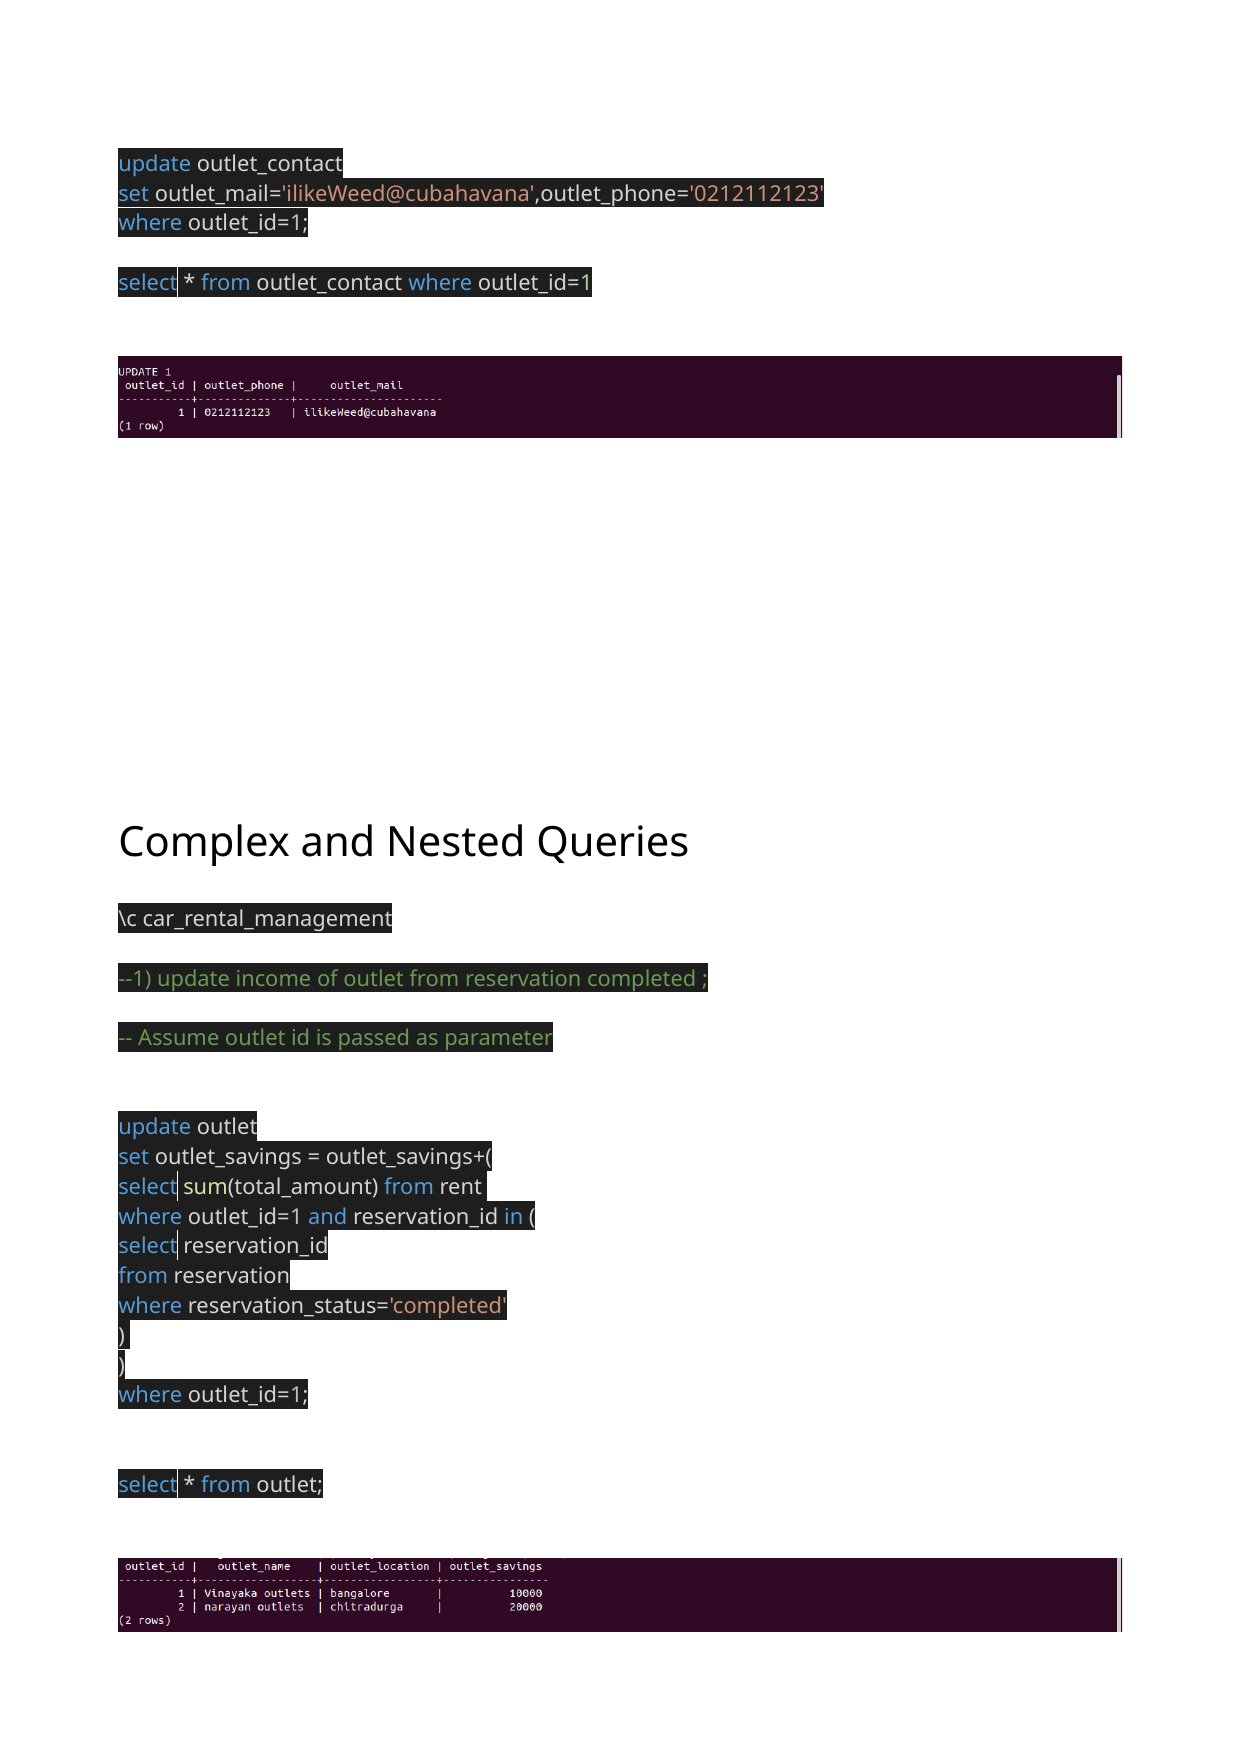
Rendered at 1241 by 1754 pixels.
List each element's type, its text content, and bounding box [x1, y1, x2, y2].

text Complex and Nested Queries [118, 812, 1122, 869]
text where outlet_id=1; [118, 1379, 1122, 1409]
text update outlet [118, 1111, 1122, 1141]
text update outlet_contact [118, 148, 1122, 178]
text set outlet_mail='ilikeWeed@cubahavana',outlet_phone='0212112123' [118, 178, 1122, 207]
picture [118, 1558, 1123, 1632]
text ) [118, 1349, 1122, 1379]
text select reservation_id [118, 1230, 1122, 1260]
text ) [118, 1320, 1122, 1349]
text set outlet_savings = outlet_savings+( [118, 1141, 1122, 1171]
text where outlet_id=1; [118, 207, 1122, 237]
picture [118, 356, 1123, 438]
text select * from outlet_contact where outlet_id=1 [118, 267, 1122, 297]
text -- Assume outlet id is passed as parameter [118, 1022, 1122, 1052]
text where outlet_id=1 and reservation_id in ( [118, 1201, 1122, 1230]
text select * from outlet; [118, 1469, 1122, 1498]
text \c car_rental_management [118, 903, 1122, 933]
text select sum(total_amount) from rent [118, 1171, 1122, 1201]
text where reservation_status='completed' [118, 1290, 1122, 1320]
text --1) update income of outlet from reservation completed ; [118, 962, 1122, 992]
text from reservation [118, 1260, 1122, 1290]
